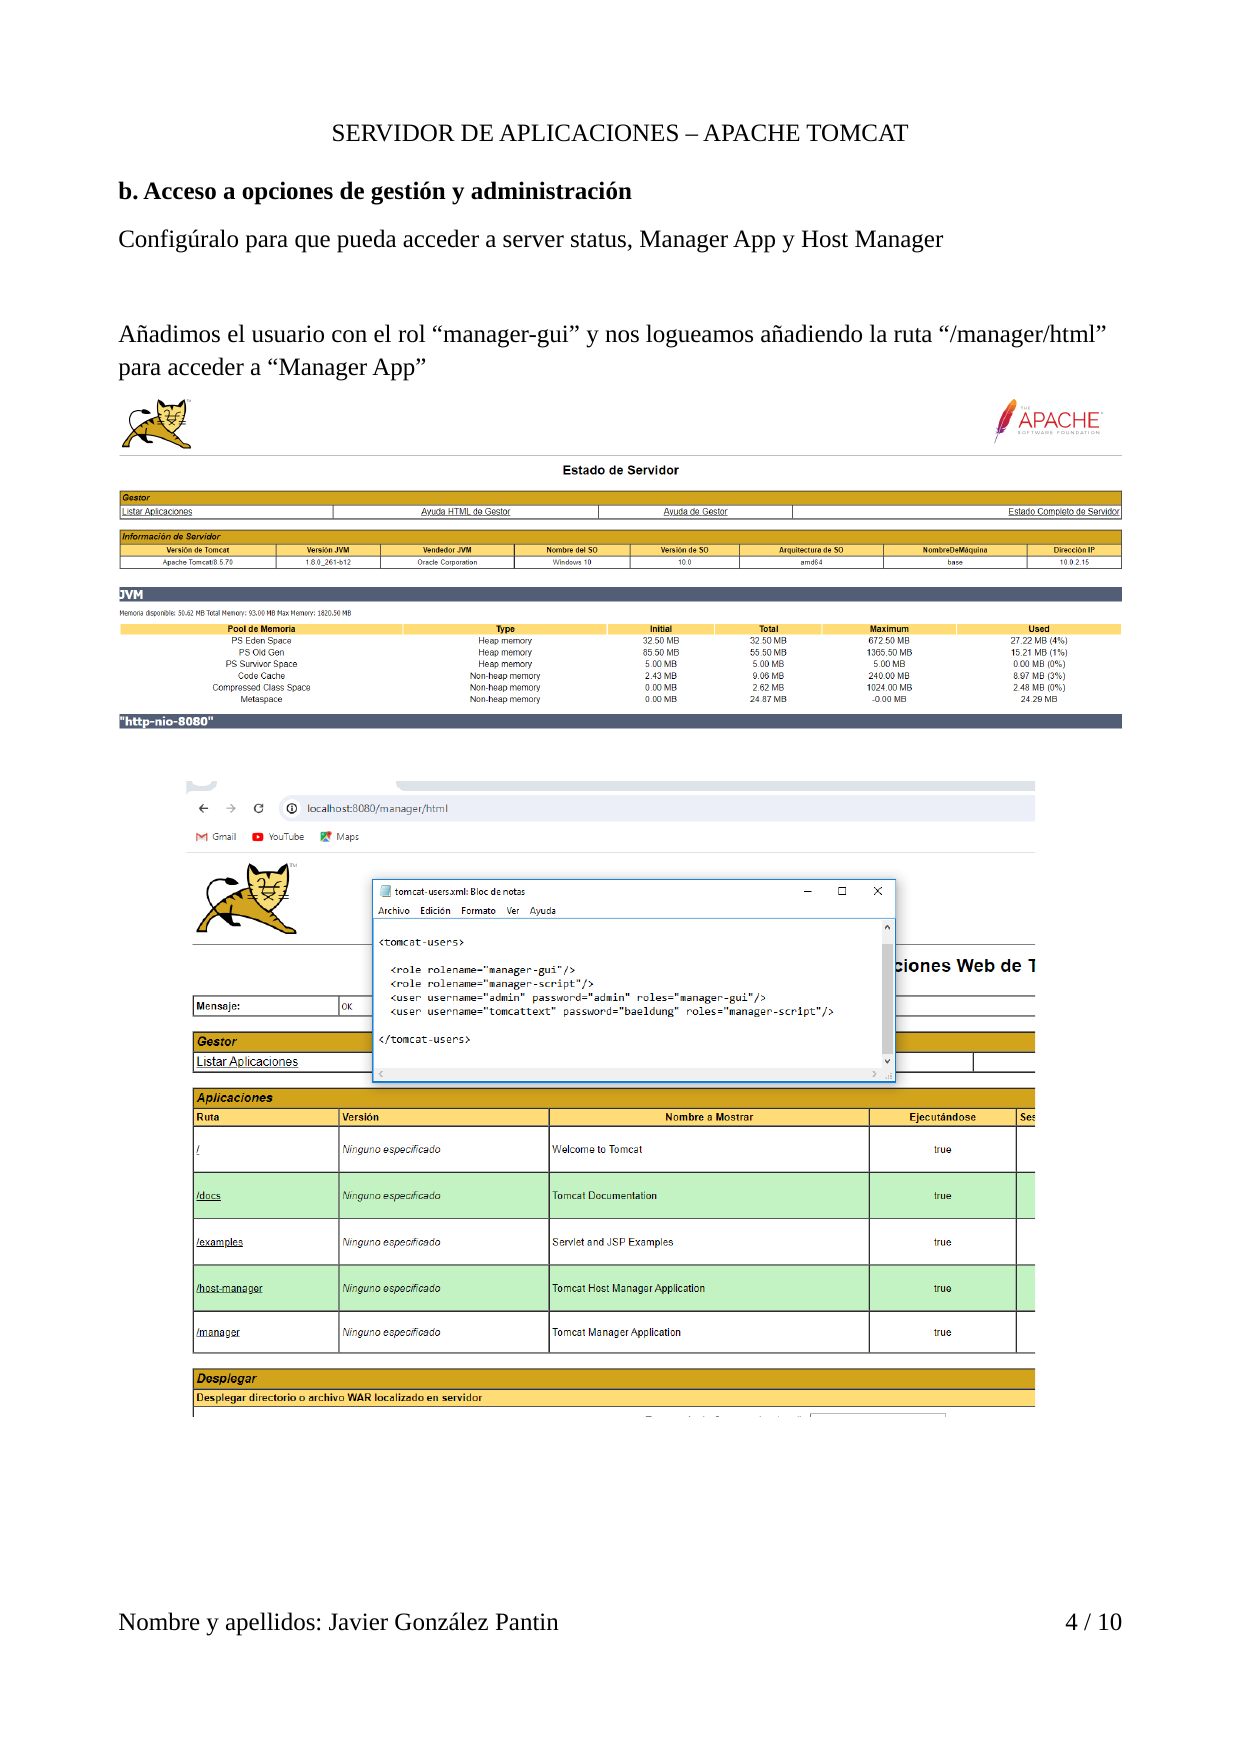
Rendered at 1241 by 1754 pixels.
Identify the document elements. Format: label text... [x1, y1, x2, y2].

text b. Acceso a opciones de gestión y administración [118, 176, 1122, 205]
text Añadimos el usuario con el rol “manager-gui” y nos logueamos añadiendo la ruta “/manager/html” para acceder a “Manager App” [118, 319, 1122, 381]
text Configúralo para que pueda acceder a server status, Manager App y Host Manager [118, 224, 1122, 253]
picture [186, 781, 1036, 1417]
picture [118, 399, 1123, 734]
